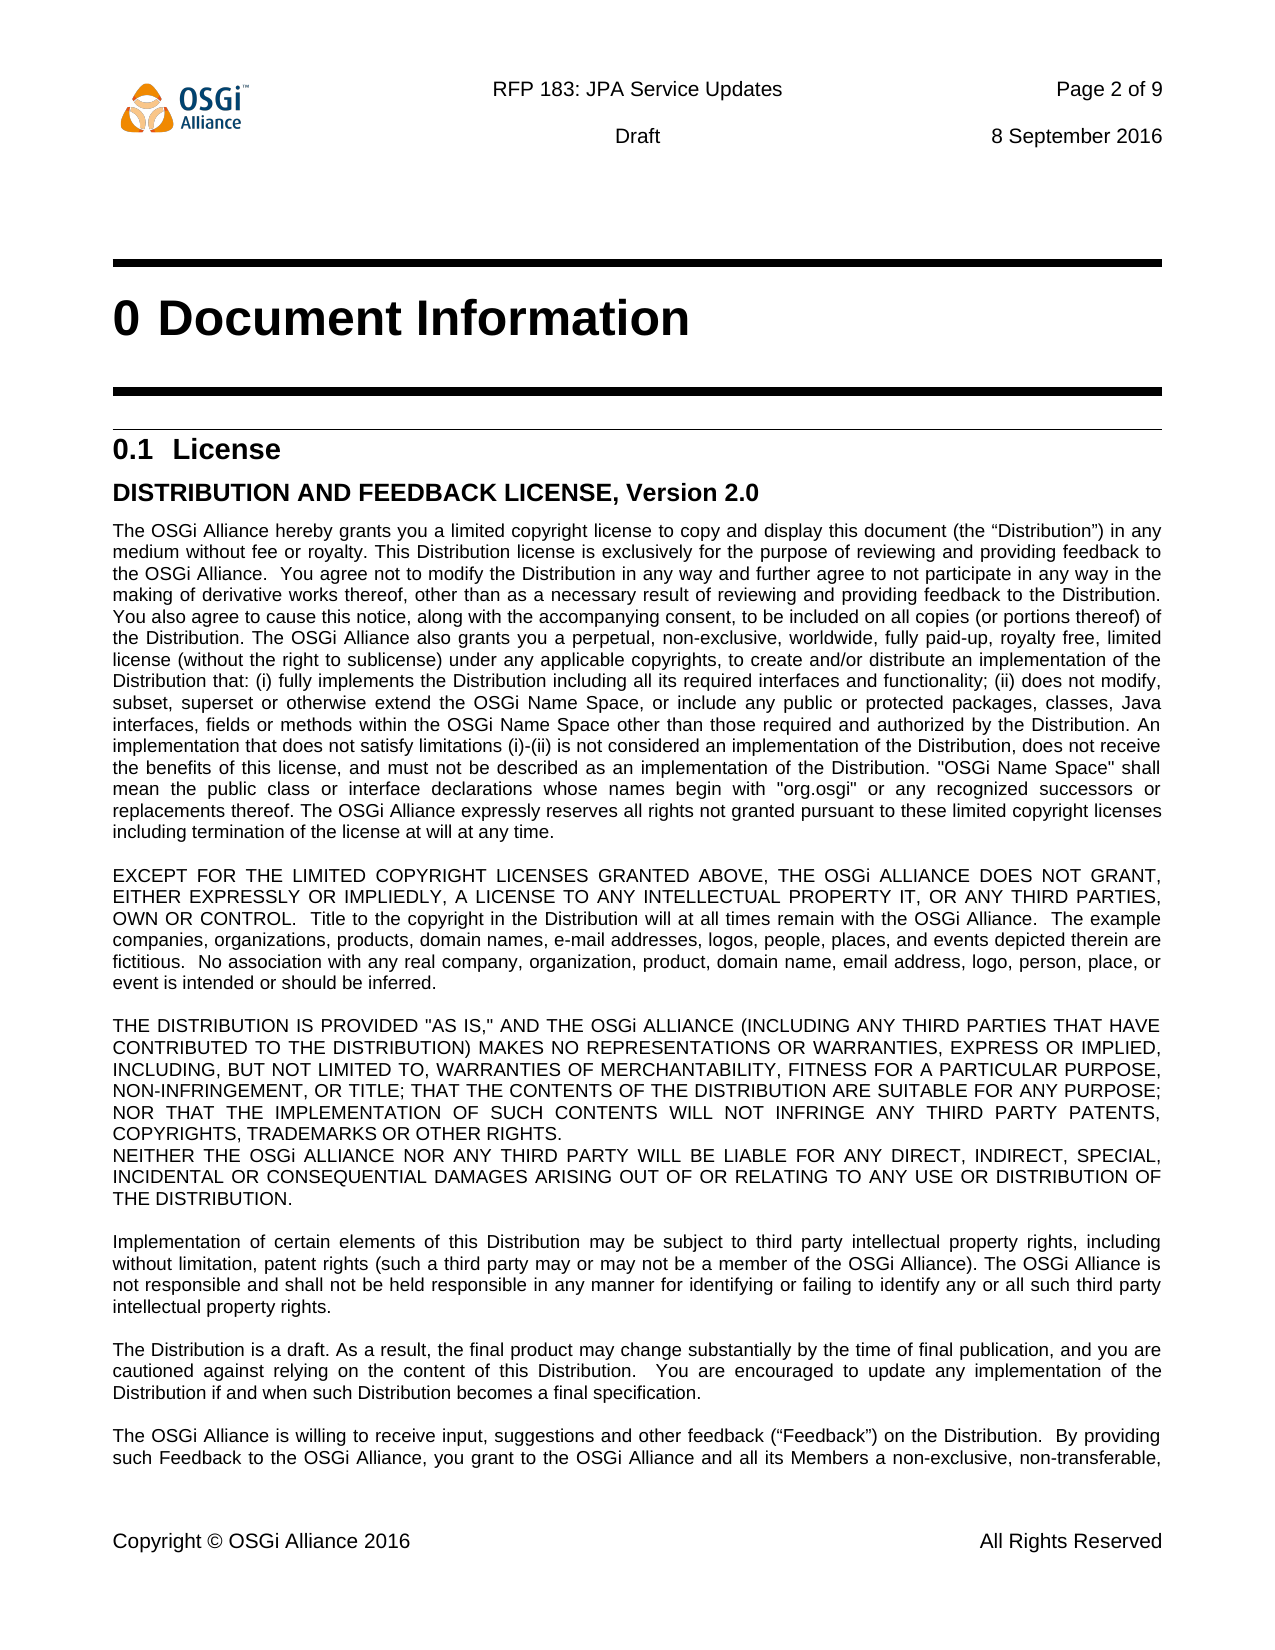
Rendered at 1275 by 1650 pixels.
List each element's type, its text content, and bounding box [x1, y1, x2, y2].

picture [113, 76, 257, 140]
text THE DISTRIBUTION IS PROVIDED "AS IS," AND THE OSGi ALLIANCE (INCLUDING ANY THIRD PARTIES THAT HAVE CONTRIBUTED TO THE DISTRIBUTION) MAKES NO REPRESENTATIONS OR WARRANTIES, EXPRESS OR IMPLIED, INCLUDING, BUT NOT LIMITED TO, WARRANTIES OF MERCHANTABILITY, FITNESS FOR A PARTICULAR PURPOSE, NON-INFRINGEMENT, OR TITLE; THAT THE CONTENTS OF THE DISTRIBUTION ARE SUITABLE FOR ANY PURPOSE; NOR THAT THE IMPLEMENTATION OF SUCH CONTENTS WILL NOT INFRINGE ANY THIRD PARTY PATENTS, COPYRIGHTS, TRADEMARKS OR OTHER RIGHTS. [112, 1015, 1162, 1145]
text Implementation of certain elements of this Distribution may be subject to third party intellectual property rights, including without limitation, patent rights (such a third party may or may not be a member of the OSGi Alliance). The OSGi Alliance is not responsible and shall not be held responsible in any manner for identifying or failing to identify any or all such third party intellectual property rights. [112, 1231, 1162, 1317]
text EXCEPT FOR THE LIMITED COPYRIGHT LICENSES GRANTED ABOVE, THE OSGi ALLIANCE DOES NOT GRANT, EITHER EXPRESSLY OR IMPLIEDLY, A LICENSE TO ANY INTELLECTUAL PROPERTY IT, OR ANY THIRD PARTIES, OWN OR CONTROL. Title to the copyright in the Distribution will at all times remain with the OSGi Alliance. The example companies, organizations, products, domain names, e-mail addresses, logos, people, places, and events depicted therein are fictitious. No association with any real company, organization, product, domain name, email address, logo, person, place, or event is intended or should be inferred. [112, 864, 1162, 994]
text The Distribution is a draft. As a result, the final product may change substantially by the time of final publication, and you are cautioned against relying on the content of this Distribution. You are encouraged to update any implementation of the Distribution if and when such Distribution becomes a final specification. [112, 1339, 1162, 1403]
text The OSGi Alliance is willing to receive input, suggestions and other feedback (“Feedback”) on the Distribution. By providing such Feedback to the OSGi Alliance, you grant to the OSGi Alliance and all its Members a non-exclusive, non-transferable, [112, 1425, 1162, 1468]
text NEITHER THE OSGi ALLIANCE NOR ANY THIRD PARTY WILL BE LIABLE FOR ANY DIRECT, INDIRECT, SPECIAL, INCIDENTAL OR CONSEQUENTIAL DAMAGES ARISING OUT OF OR RELATING TO ANY USE OR DISTRIBUTION OF THE DISTRIBUTION. [112, 1145, 1162, 1209]
subtitle Document Information [112, 260, 1162, 396]
subtitle License [112, 430, 1162, 466]
text The OSGi Alliance hereby grants you a limited copyright license to copy and display this document (the “Distribution”) in any medium without fee or royalty. This Distribution license is exclusively for the purpose of reviewing and providing feedback to the OSGi Alliance. You agree not to modify the Distribution in any way and further agree to not participate in any way in the making of derivative works thereof, other than as a necessary result of reviewing and providing feedback to the Distribution. You also agree to cause this notice, along with the accompanying consent, to be included on all copies (or portions thereof) of the Distribution. The OSGi Alliance also grants you a perpetual, non-exclusive, worldwide, fully paid-up, royalty free, limited license (without the right to sublicense) under any applicable copyrights, to create and/or distribute an implementation of the Distribution that: (i) fully implements the Distribution including all its required interfaces and functionality; (ii) does not modify, subset, superset or otherwise extend the OSGi Name Space, or include any public or protected packages, classes, Java interfaces, fields or methods within the OSGi Name Space other than those required and authorized by the Distribution. An implementation that does not satisfy limitations (i)-(ii) is not considered an implementation of the Distribution, does not receive the benefits of this license, and must not be described as an implementation of the Distribution. "OSGi Name Space" shall mean the public class or interface declarations whose names begin with "org.osgi" or any recognized successors or replacements thereof. The OSGi Alliance expressly reserves all rights not granted pursuant to these limited copyright licenses including termination of the license at will at any time. [112, 519, 1162, 843]
text DISTRIBUTION AND FEEDBACK LICENSE, Version 2.0 [112, 478, 1162, 507]
